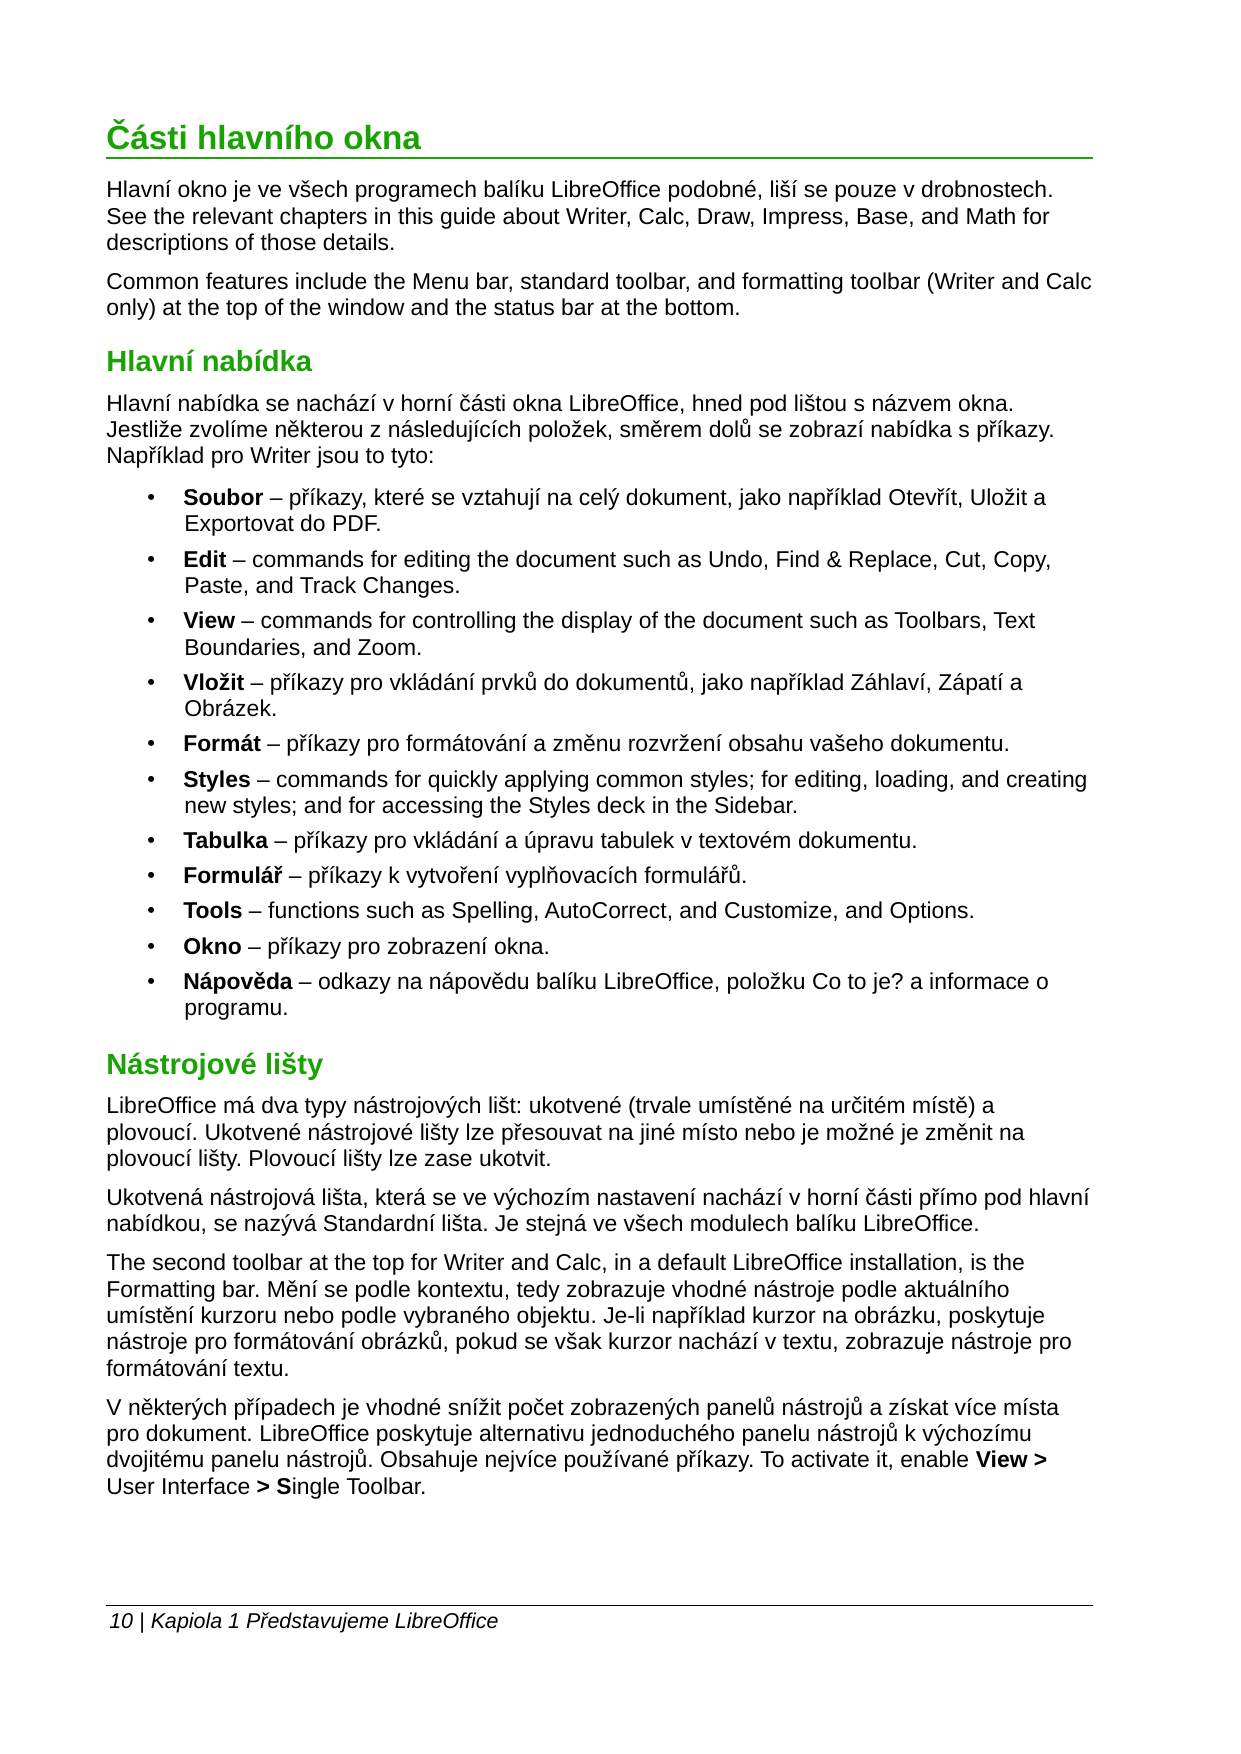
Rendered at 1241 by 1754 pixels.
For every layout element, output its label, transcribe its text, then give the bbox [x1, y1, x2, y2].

list Formát – příkazy pro formátování a změnu rozvržení obsahu vašeho dokumentu. [144, 727, 1093, 757]
text The second toolbar at the top for Writer and Calc, in a default LibreOffice installation, is the Formatting bar. Mění se podle kontextu, tedy zobrazuje vhodné nástroje podle aktuálního umístění kurzoru nebo podle vybraného objektu. Je-li například kurzor na obrázku, poskytuje nástroje pro formátování obrázků, pokud se však kurzor nachází v textu, zobrazuje nástroje pro formátování textu. [106, 1249, 1093, 1381]
list Tabulka – příkazy pro vkládání a úpravu tabulek v textovém dokumentu. [144, 824, 1093, 853]
list Okno – příkazy pro zobrazení okna. [144, 930, 1093, 959]
text LibreOffice má dva typy nástrojových lišt: ukotvené (trvale umístěné na určitém místě) a plovoucí. Ukotvené nástrojové lišty lze přesouvat na jiné místo nebo je možné je změnit na plovoucí lišty. Plovoucí lišty lze zase ukotvit. [106, 1092, 1093, 1172]
list Edit – commands for editing the document such as Undo, Find & Replace, Cut, Copy, Paste, and Track Changes. [144, 543, 1093, 598]
list Nápověda – odkazy na nápovědu balíku LibreOffice, položku Co to je? a informace o programu. [144, 965, 1093, 1023]
list Formulář – příkazy k vytvoření vyplňovacích formulářů. [144, 859, 1093, 889]
list Tools – functions such as Spelling, AutoCorrect, and Customize, and Options. [144, 894, 1093, 924]
subtitle Nástrojové lišty [106, 1047, 1093, 1081]
text V některých případech je vhodné snížit počet zobrazených panelů nástrojů a získat více místa pro dokument. LibreOffice poskytuje alternativu jednoduchého panelu nástrojů k výchozímu dvojitému panelu nástrojů. Obsahuje nejvíce používané příkazy. To activate it, enable View > User Interface > Single Toolbar. [106, 1393, 1093, 1499]
text Hlavní nabídka se nachází v horní části okna LibreOffice, hned pod lištou s názvem okna. Jestliže zvolíme některou z následujících položek, směrem dolů se zobrazí nabídka s příkazy. Například pro Writer jsou to tyto: [106, 389, 1093, 469]
subtitle Části hlavního okna [106, 118, 1093, 157]
list Soubor – příkazy, které se vztahují na celý dokument, jako například Otevřít, Uložit a Exportovat do PDF. [144, 481, 1093, 537]
list Styles – commands for quickly applying common styles; for editing, loading, and creating new styles; and for accessing the Styles deck in the Sidebar. [144, 763, 1093, 818]
text Hlavní okno je ve všech programech balíku LibreOffice podobné, liší se pouze v drobnostech. See the relevant chapters in this guide about Writer, Calc, Draw, Impress, Base, and Math for descriptions of those details. [106, 176, 1093, 255]
list View – commands for controlling the display of the document such as Toolbars, Text Boundaries, and Zoom. [144, 604, 1093, 660]
list Vložit – příkazy pro vkládání prvků do dokumentů, jako například Záhlaví, Zápatí a Obrázek. [144, 666, 1093, 721]
text Ukotvená nástrojová lišta, která se ve výchozím nastavení nachází v horní části přímo pod hlavní nabídkou, se nazývá Standardní lišta. Je stejná ve všech modulech balíku LibreOffice. [106, 1184, 1093, 1237]
subtitle Hlavní nabídka [106, 344, 1093, 378]
text Common features include the Menu bar, standard toolbar, and formatting toolbar (Writer and Calc only) at the top of the window and the status bar at the bottom. [106, 268, 1093, 321]
